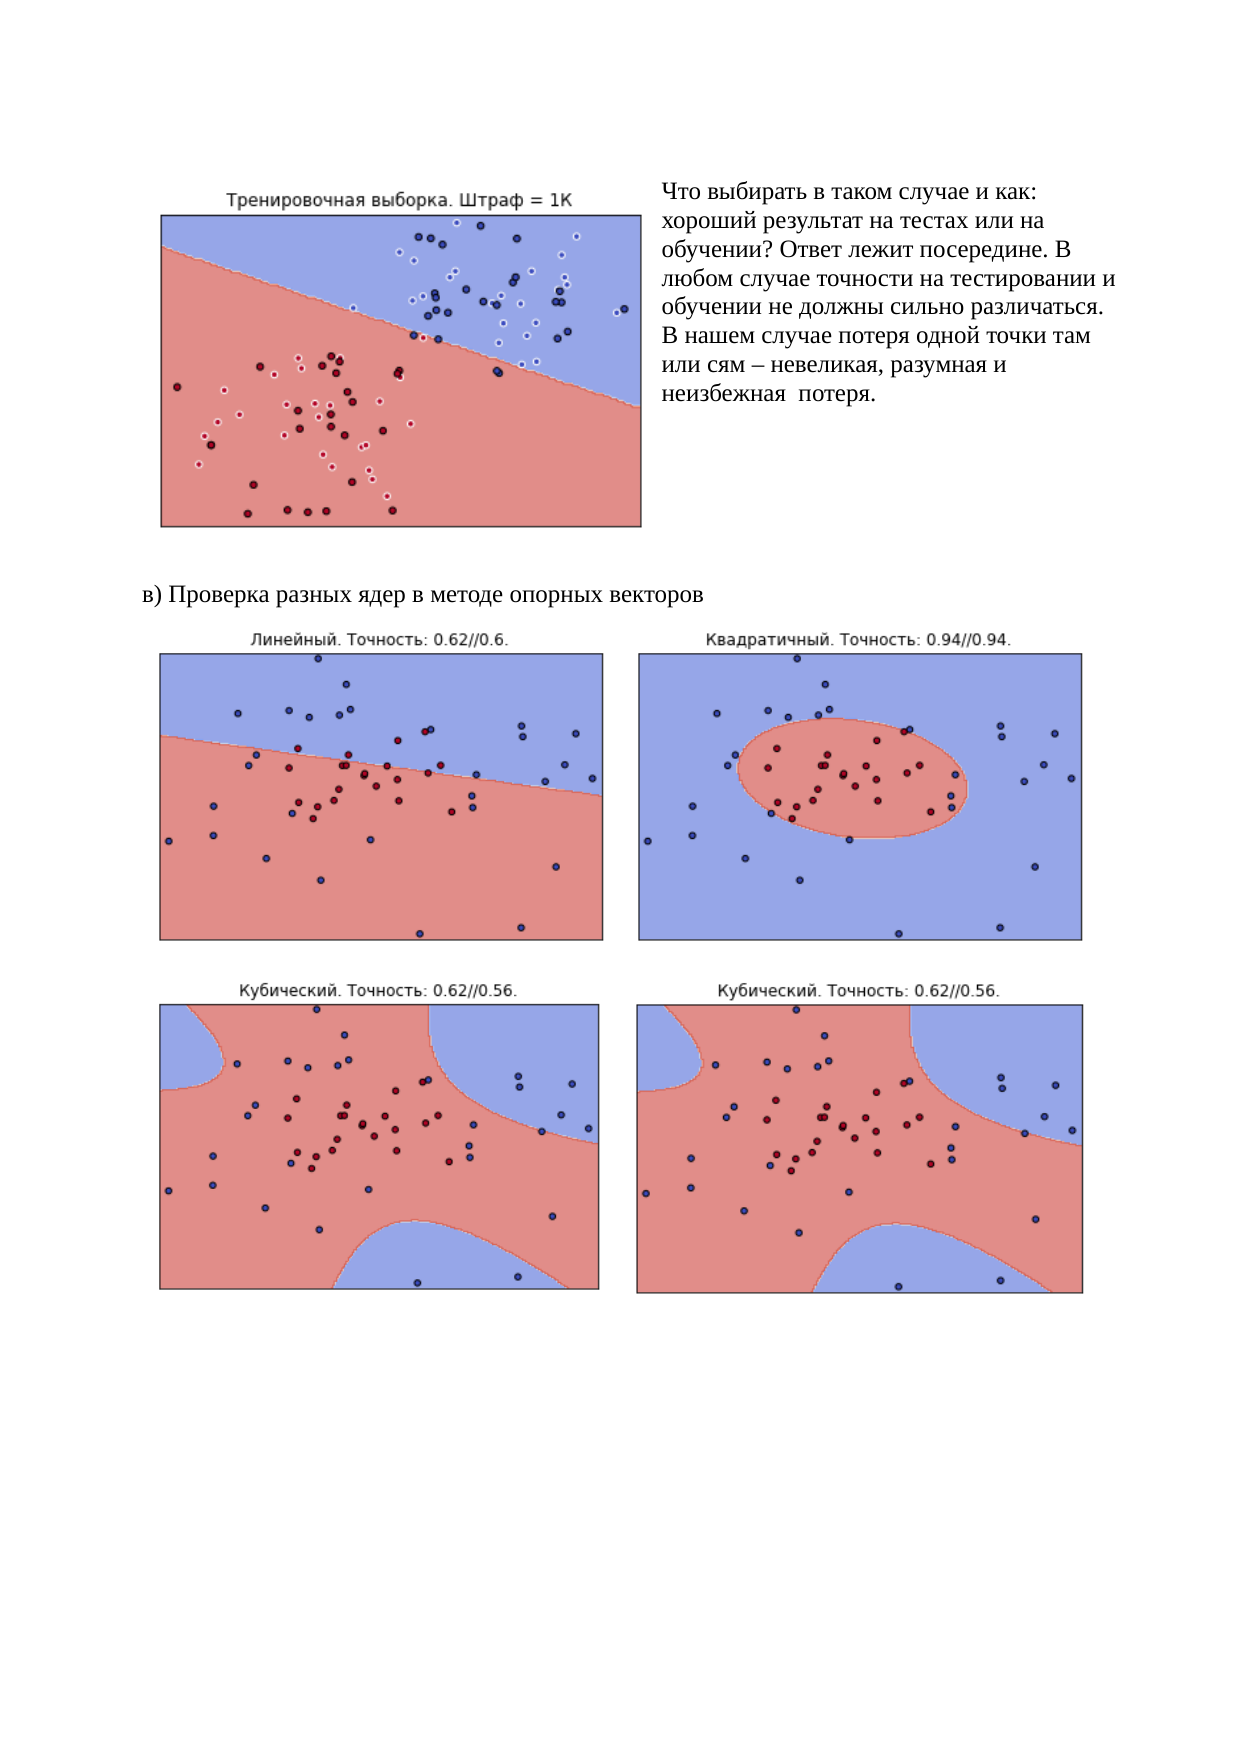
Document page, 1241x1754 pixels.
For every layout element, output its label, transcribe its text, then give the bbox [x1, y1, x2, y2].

text в) Проверка разных ядер в методе опорных векторов [142, 579, 1122, 608]
picture [146, 182, 649, 542]
picture [145, 974, 606, 1303]
text Что выбирать в таком случае и как: хороший результат на тестах или на обучении? Ответ лежит посередине. В любом случае точности на тестировании и обучении не должны сильно различаться. В нашем случае потеря одной точки там или сям – невеликая, разумная и неизбежная потеря. [661, 176, 1122, 406]
picture [145, 623, 610, 954]
picture [622, 974, 1090, 1307]
picture [624, 623, 1089, 954]
